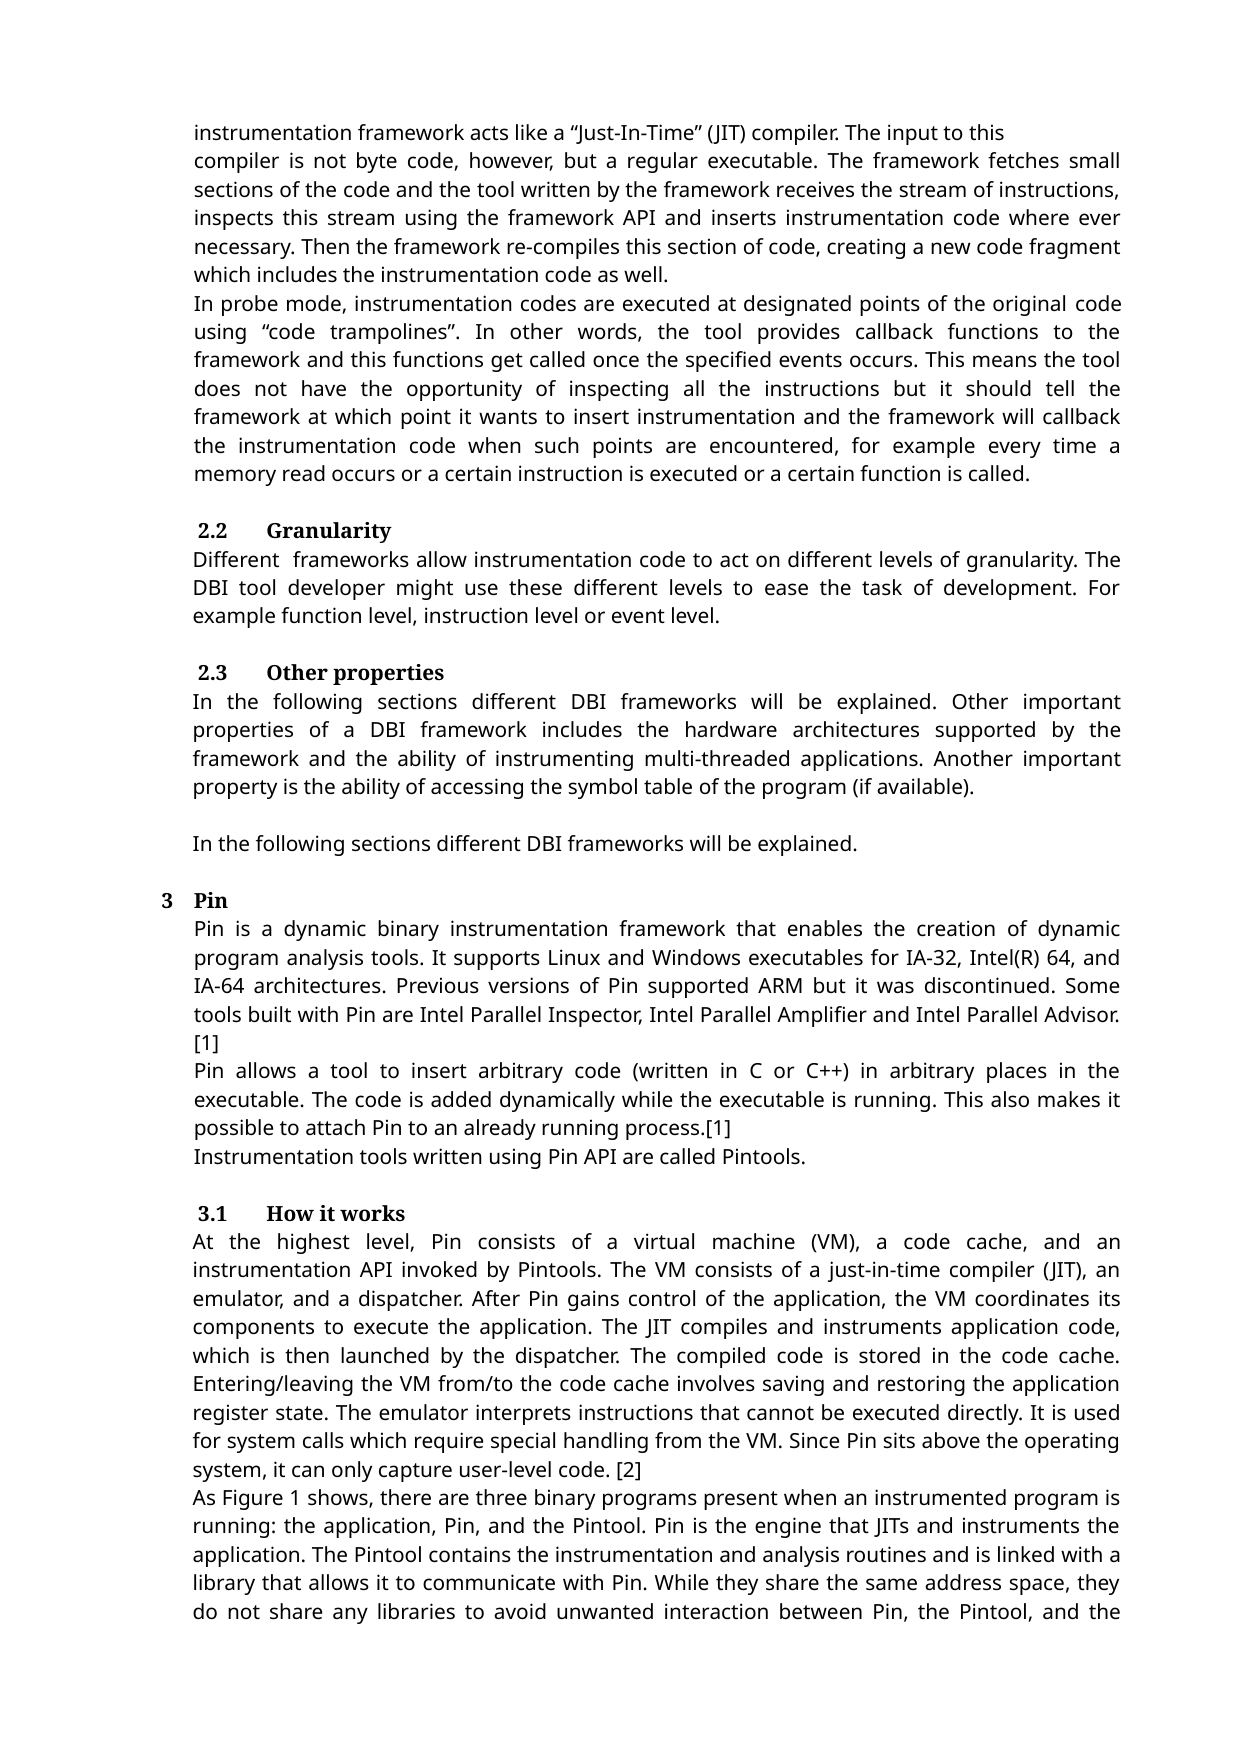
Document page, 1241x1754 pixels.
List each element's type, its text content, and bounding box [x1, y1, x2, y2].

list In the following sections different DBI frameworks will be explained. Other important properties of a DBI framework includes the hardware architectures supported by the framework and the ability of instrumenting multi-threaded applications. Another important property is the ability of accessing the symbol table of the program (if available). [192, 687, 1122, 801]
list Pin [156, 886, 1122, 914]
list compiler is not byte code, however, but a regular executable. The framework fetches small sections of the code and the tool written by the framework receives the stream of instructions, inspects this stream using the framework API and inserts instrumentation code where ever necessary. Then the framework re-compiles this section of code, creating a new code fragment which includes the instrumentation code as well. [156, 147, 1122, 289]
list Different frameworks allow instrumentation code to act on different levels of granularity. The DBI tool developer might use these different levels to ease the task of development. For example function level, instruction level or event level. [192, 545, 1122, 630]
list instrumentation framework acts like a “Just-In-Time” (JIT) compiler. The input to this [156, 118, 1122, 147]
list Instrumentation tools written using Pin API are called Pintools. [156, 1142, 1122, 1170]
list In probe mode, instrumentation codes are executed at designated points of the original code using “code trampolines”. In other words, the tool provides callback functions to the framework and this functions get called once the specified events occurs. This means the tool does not have the opportunity of inspecting all the instructions but it should tell the framework at which point it wants to insert instrumentation and the framework will callback the instrumentation code when such points are encountered, for example every time a memory read occurs or a certain instruction is executed or a certain function is called. [156, 289, 1122, 488]
list In the following sections different DBI frameworks will be explained. [192, 829, 1122, 857]
list Granularity [192, 516, 1122, 545]
list How it works [192, 1199, 1122, 1227]
list At the highest level, Pin consists of a virtual machine (VM), a code cache, and an instrumentation API invoked by Pintools. The VM consists of a just-in-time compiler (JIT), an emulator, and a dispatcher. After Pin gains control of the application, the VM coordinates its components to execute the application. The JIT compiles and instruments application code, which is then launched by the dispatcher. The compiled code is stored in the code cache. Entering/leaving the VM from/to the code cache involves saving and restoring the application register state. The emulator interprets instructions that cannot be executed directly. It is used for system calls which require special handling from the VM. Since Pin sits above the operating system, it can only capture user-level code. [2] [192, 1227, 1122, 1483]
list As Figure 1 shows, there are three binary programs present when an instrumented program is running: the application, Pin, and the Pintool. Pin is the engine that JITs and instruments the application. The Pintool contains the instrumentation and analysis routines and is linked with a library that allows it to communicate with Pin. While they share the same address space, they do not share any libraries to avoid unwanted interaction between Pin, the Pintool, and the [192, 1483, 1122, 1625]
list Pin allows a tool to insert arbitrary code (written in C or C++) in arbitrary places in the executable. The code is added dynamically while the executable is running. This also makes it possible to attach Pin to an already running process.[1] [156, 1057, 1122, 1142]
list Pin is a dynamic binary instrumentation framework that enables the creation of dynamic program analysis tools. It supports Linux and Windows executables for IA-32, Intel(R) 64, and IA-64 architectures. Previous versions of Pin supported ARM but it was discontinued. Some tools built with Pin are Intel Parallel Inspector, Intel Parallel Amplifier and Intel Parallel Advisor. [1] [156, 914, 1122, 1057]
list Other properties [192, 658, 1122, 687]
